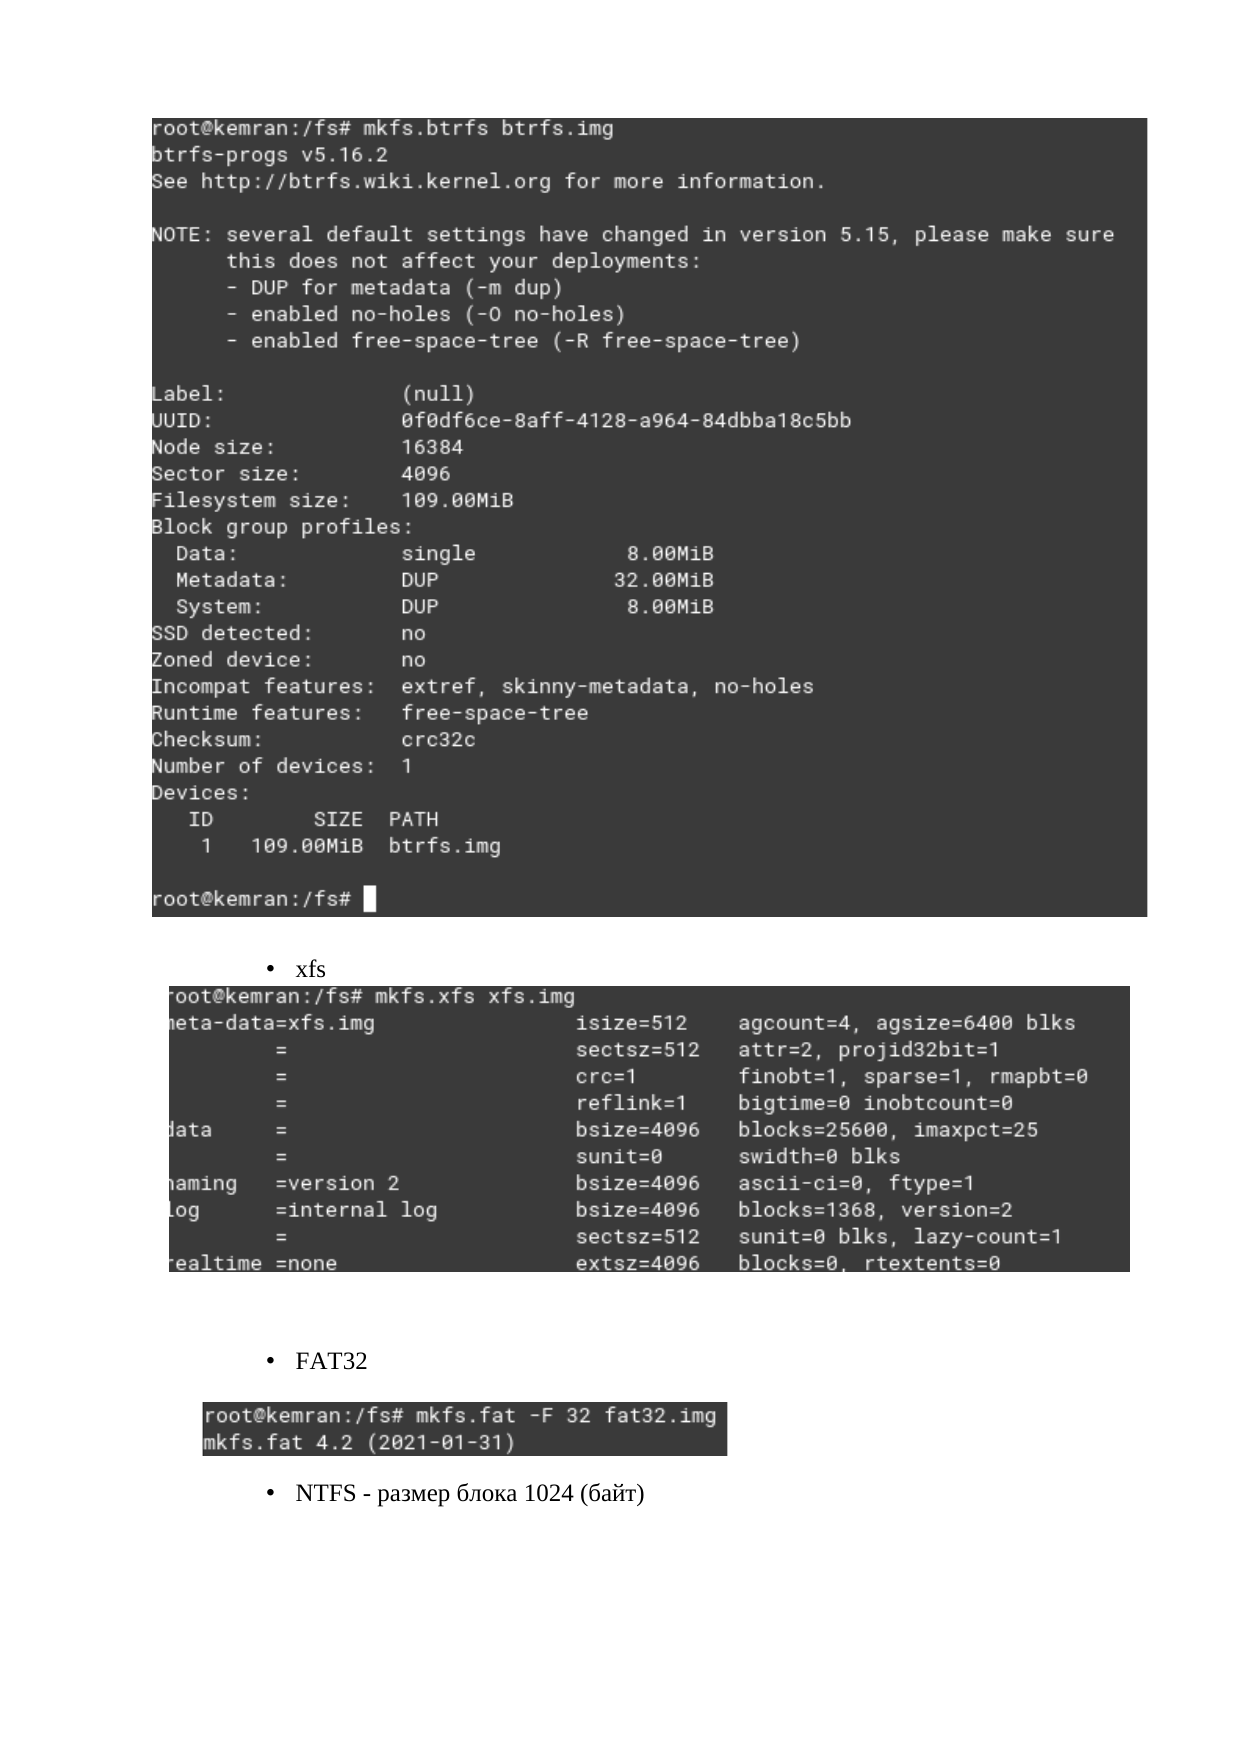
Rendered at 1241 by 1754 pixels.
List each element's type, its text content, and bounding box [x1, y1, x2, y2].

list FAT32 [266, 1346, 1152, 1374]
list NTFS - размер блока 1024 (байт) [266, 1478, 1152, 1507]
picture [169, 986, 1130, 1272]
list xfs [266, 954, 1152, 983]
picture [202, 1402, 728, 1456]
picture [152, 118, 1148, 917]
